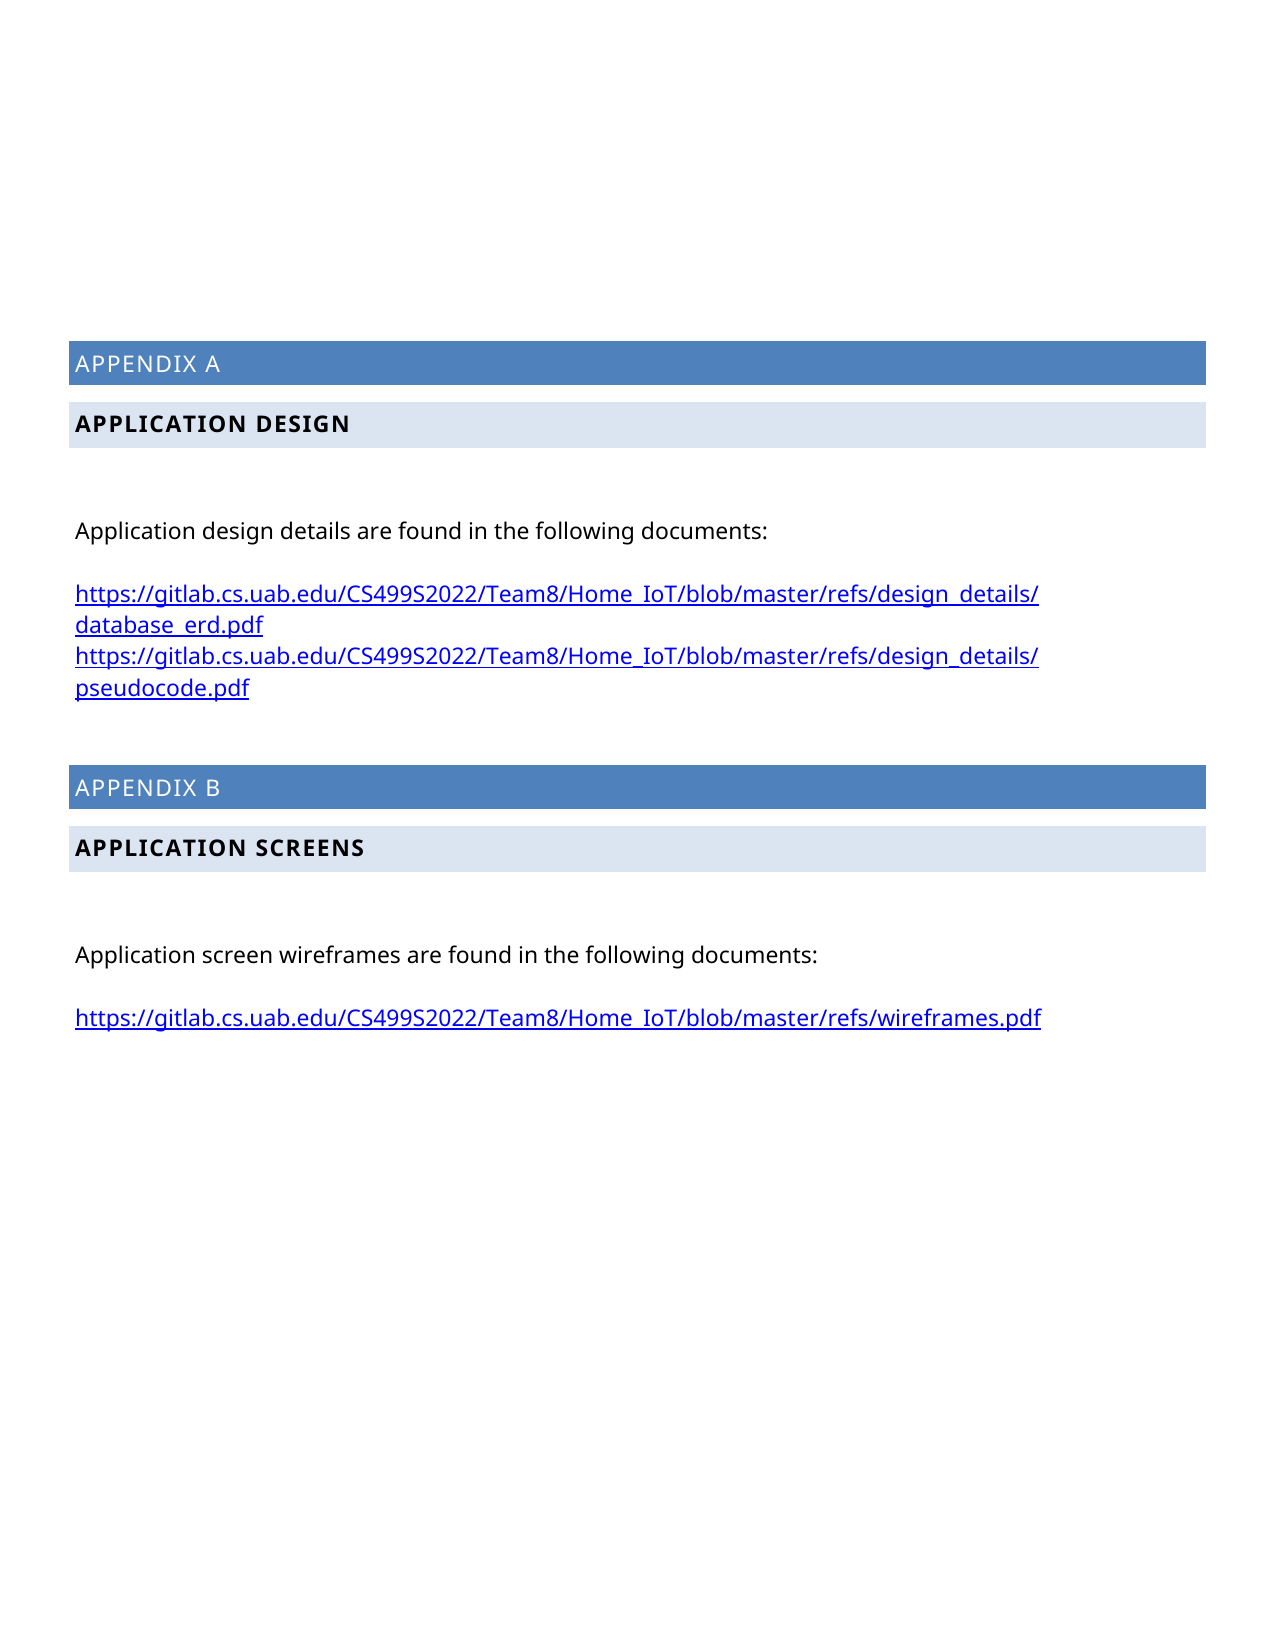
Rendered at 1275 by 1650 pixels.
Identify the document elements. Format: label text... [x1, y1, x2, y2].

text https://gitlab.cs.uab.edu/CS499S2022/Team8/Home_IoT/blob/master/refs/design_details/database_erd.pdf [75, 578, 1200, 640]
text https://gitlab.cs.uab.edu/CS499S2022/Team8/Home_IoT/blob/master/refs/wireframes.pdf [75, 1002, 1200, 1033]
text Application screen wireframes are found in the following documents: [75, 939, 1200, 970]
subtitle Application Design [75, 409, 1200, 442]
text Application design details are found in the following documents: [75, 515, 1200, 546]
text https://gitlab.cs.uab.edu/CS499S2022/Team8/Home_IoT/blob/master/refs/design_details/pseudocode.pdf [75, 640, 1200, 703]
subtitle Appendix A [75, 348, 1200, 379]
subtitle Application Screens [75, 833, 1200, 866]
subtitle Appendix B [75, 771, 1200, 803]
